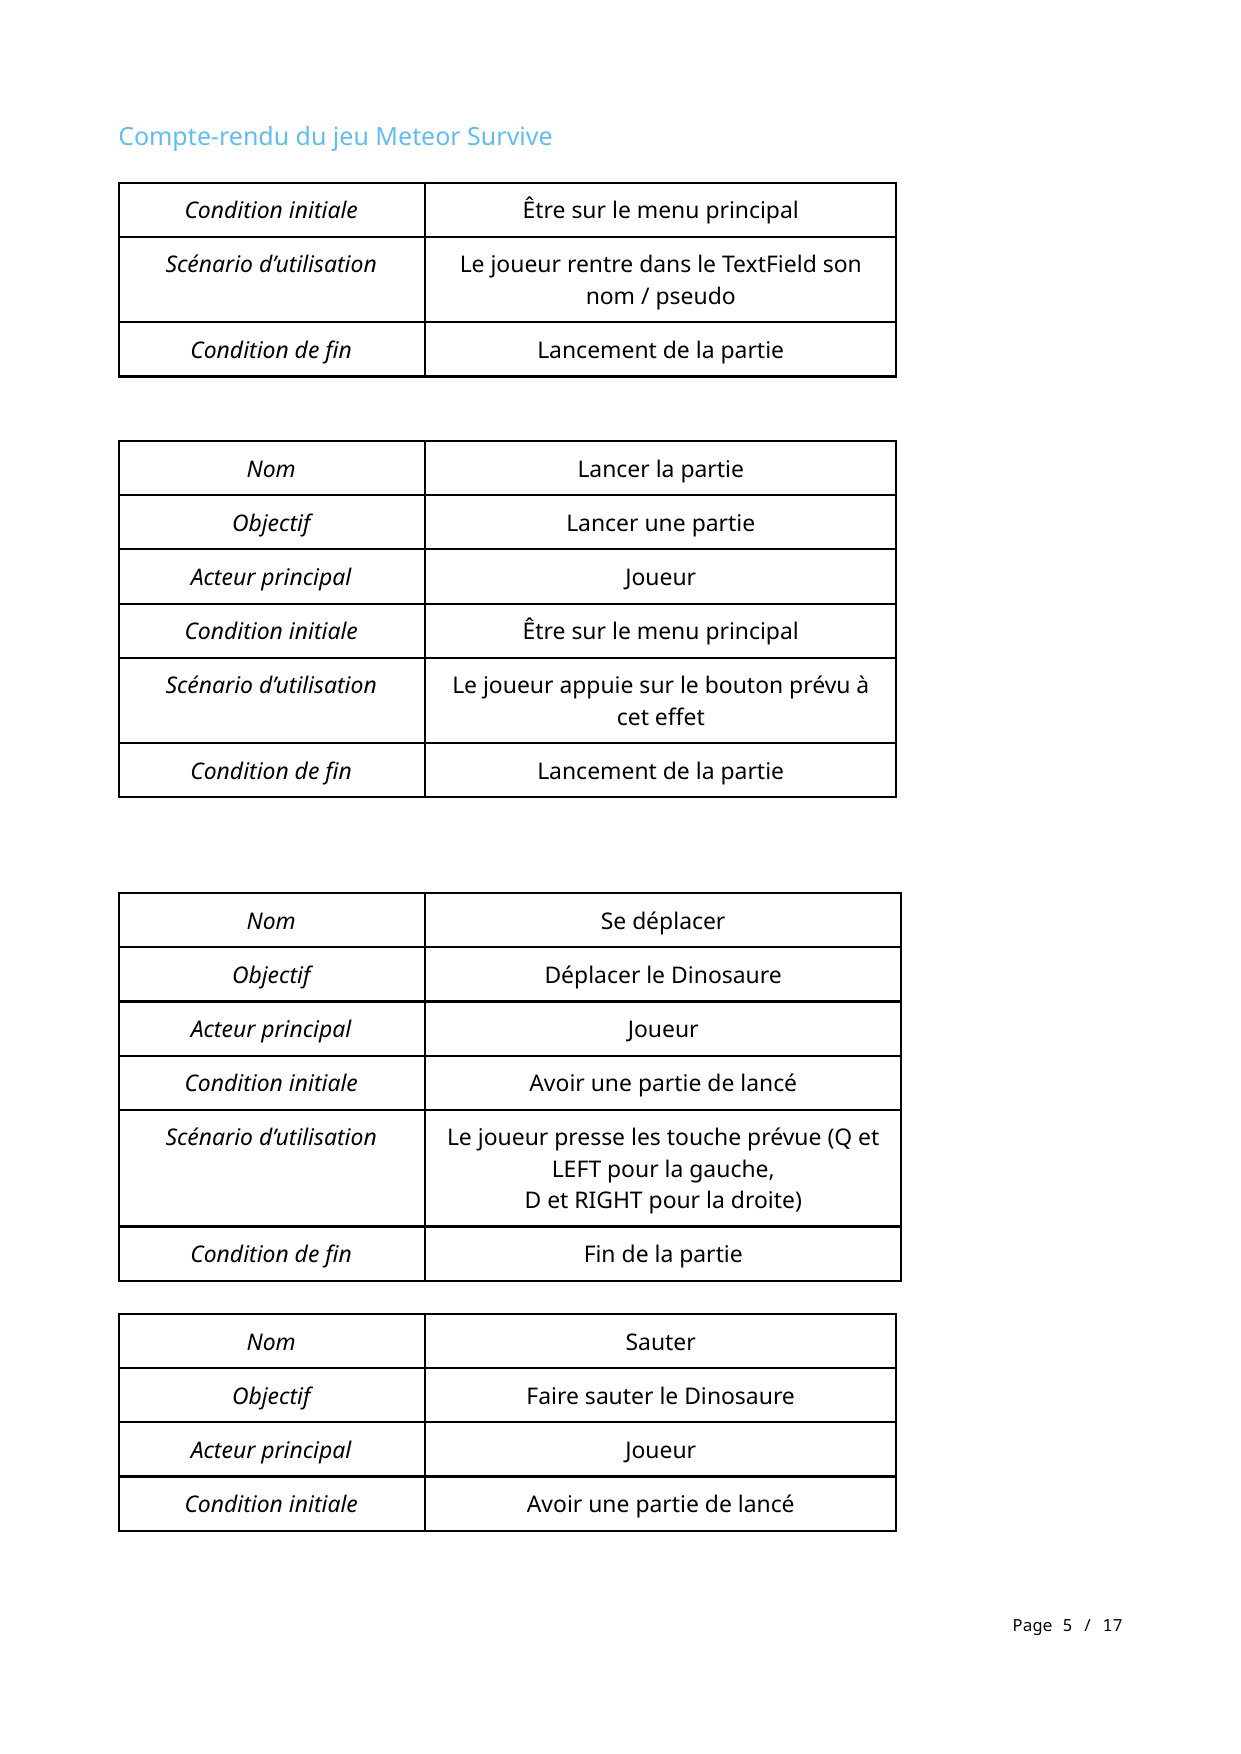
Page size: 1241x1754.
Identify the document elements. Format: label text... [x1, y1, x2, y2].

table_cell Le joueur rentre dans le TextField son nom / pseudo [426, 238, 895, 321]
table_cell Condition initiale [120, 605, 424, 657]
table_cell Le joueur appuie sur le bouton prévu à cet effet [426, 659, 895, 742]
table_cell Être sur le menu principal [426, 605, 895, 657]
table_cell Scénario d’utilisation [120, 1111, 424, 1225]
table_cell Condition initiale [120, 1057, 424, 1109]
table_cell Condition de fin [120, 744, 424, 796]
table_cell Acteur principal [120, 1423, 424, 1475]
table_cell Scénario d’utilisation [120, 659, 424, 742]
table_header Nom [120, 894, 424, 946]
table_cell Condition initiale [120, 184, 424, 236]
table_cell Faire sauter le Dinosaure [426, 1369, 895, 1421]
table_header Se déplacer [426, 894, 900, 946]
table_cell Joueur [426, 550, 895, 602]
table_cell Acteur principal [120, 550, 424, 602]
table_header Nom [120, 442, 424, 494]
table_cell Scénario d’utilisation [120, 238, 424, 321]
table_cell Joueur [426, 1003, 900, 1054]
table_cell Condition initiale [120, 1478, 424, 1529]
table_cell Avoir une partie de lancé [426, 1478, 895, 1529]
table_cell Avoir une partie de lancé [426, 1057, 900, 1109]
table_cell Le joueur presse les touche prévue (Q et LEFT pour la gauche, D et RIGHT pour la droite) [426, 1111, 900, 1225]
table_header Lancer la partie [426, 442, 895, 494]
table_cell Être sur le menu principal [426, 184, 895, 236]
table_cell Lancement de la partie [426, 323, 895, 375]
table_cell Objectif [120, 948, 424, 1000]
table_cell Joueur [426, 1423, 895, 1475]
table_cell Condition de fin [120, 1228, 424, 1279]
table_header Nom [120, 1315, 424, 1367]
table_cell Acteur principal [120, 1003, 424, 1054]
table_cell Objectif [120, 496, 424, 548]
table_cell Déplacer le Dinosaure [426, 948, 900, 1000]
table_cell Condition de fin [120, 323, 424, 375]
table_cell Lancement de la partie [426, 744, 895, 796]
table_header Sauter [426, 1315, 895, 1367]
table_cell Objectif [120, 1369, 424, 1421]
table_cell Lancer une partie [426, 496, 895, 548]
table_cell Fin de la partie [426, 1228, 900, 1279]
